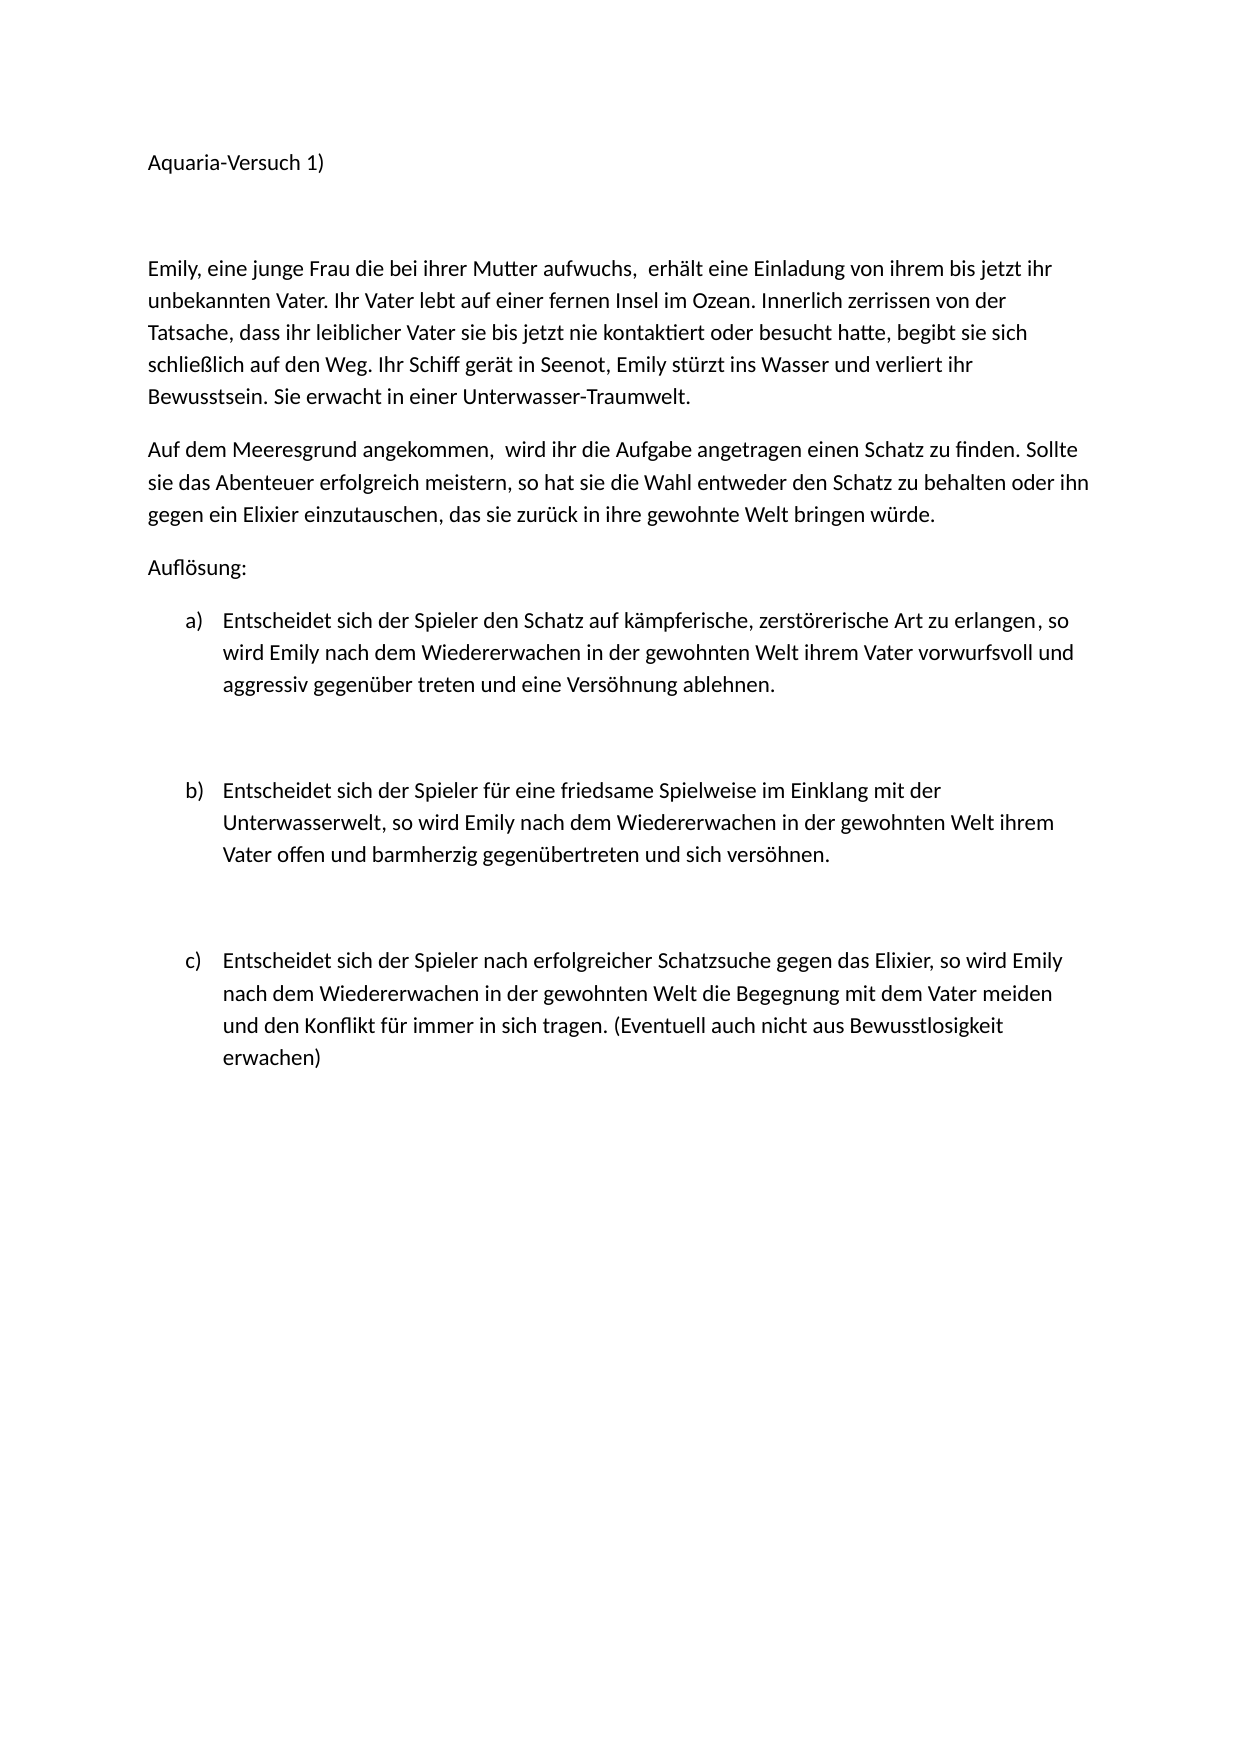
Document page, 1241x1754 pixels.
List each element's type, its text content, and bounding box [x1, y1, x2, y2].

text Aquaria-Versuch 1) [148, 148, 1093, 176]
list Entscheidet sich der Spieler nach erfolgreicher Schatzsuche gegen das Elixier, so wird Emily nach dem Wiedererwachen in der gewohnten Welt die Begegnung mit dem Vater meiden und den Konflikt für immer in sich tragen. (Eventuell auch nicht aus Bewusstlosigkeit erwachen) [185, 947, 1093, 1071]
text Auf dem Meeresgrund angekommen, wird ihr die Aufgabe angetragen einen Schatz zu finden. Sollte sie das Abenteuer erfolgreich meistern, so hat sie die Wahl entweder den Schatz zu behalten oder ihn gegen ein Elixier einzutauschen, das sie zurück in ihre gewohnte Welt bringen würde. [148, 435, 1093, 528]
list Entscheidet sich der Spieler den Schatz auf kämpferische, zerstörerische Art zu erlangen, so wird Emily nach dem Wiedererwachen in der gewohnten Welt ihrem Vater vorwurfsvoll und aggressiv gegenüber treten und eine Versöhnung ablehnen. [185, 606, 1093, 698]
text Auflösung: [148, 553, 1093, 581]
list Entscheidet sich der Spieler für eine friedsame Spielweise im Einklang mit der Unterwasserwelt, so wird Emily nach dem Wiedererwachen in der gewohnten Welt ihrem Vater offen und barmherzig gegenübertreten und sich versöhnen. [185, 776, 1093, 869]
text Emily, eine junge Frau die bei ihrer Mutter aufwuchs, erhält eine Einladung von ihrem bis jetzt ihr unbekannten Vater. Ihr Vater lebt auf einer fernen Insel im Ozean. Innerlich zerrissen von der Tatsache, dass ihr leiblicher Vater sie bis jetzt nie kontaktiert oder besucht hatte, begibt sie sich schließlich auf den Weg. Ihr Schiff gerät in Seenot, Emily stürzt ins Wasser und verliert ihr Bewusstsein. Sie erwacht in einer Unterwasser-Traumwelt. [148, 254, 1093, 410]
